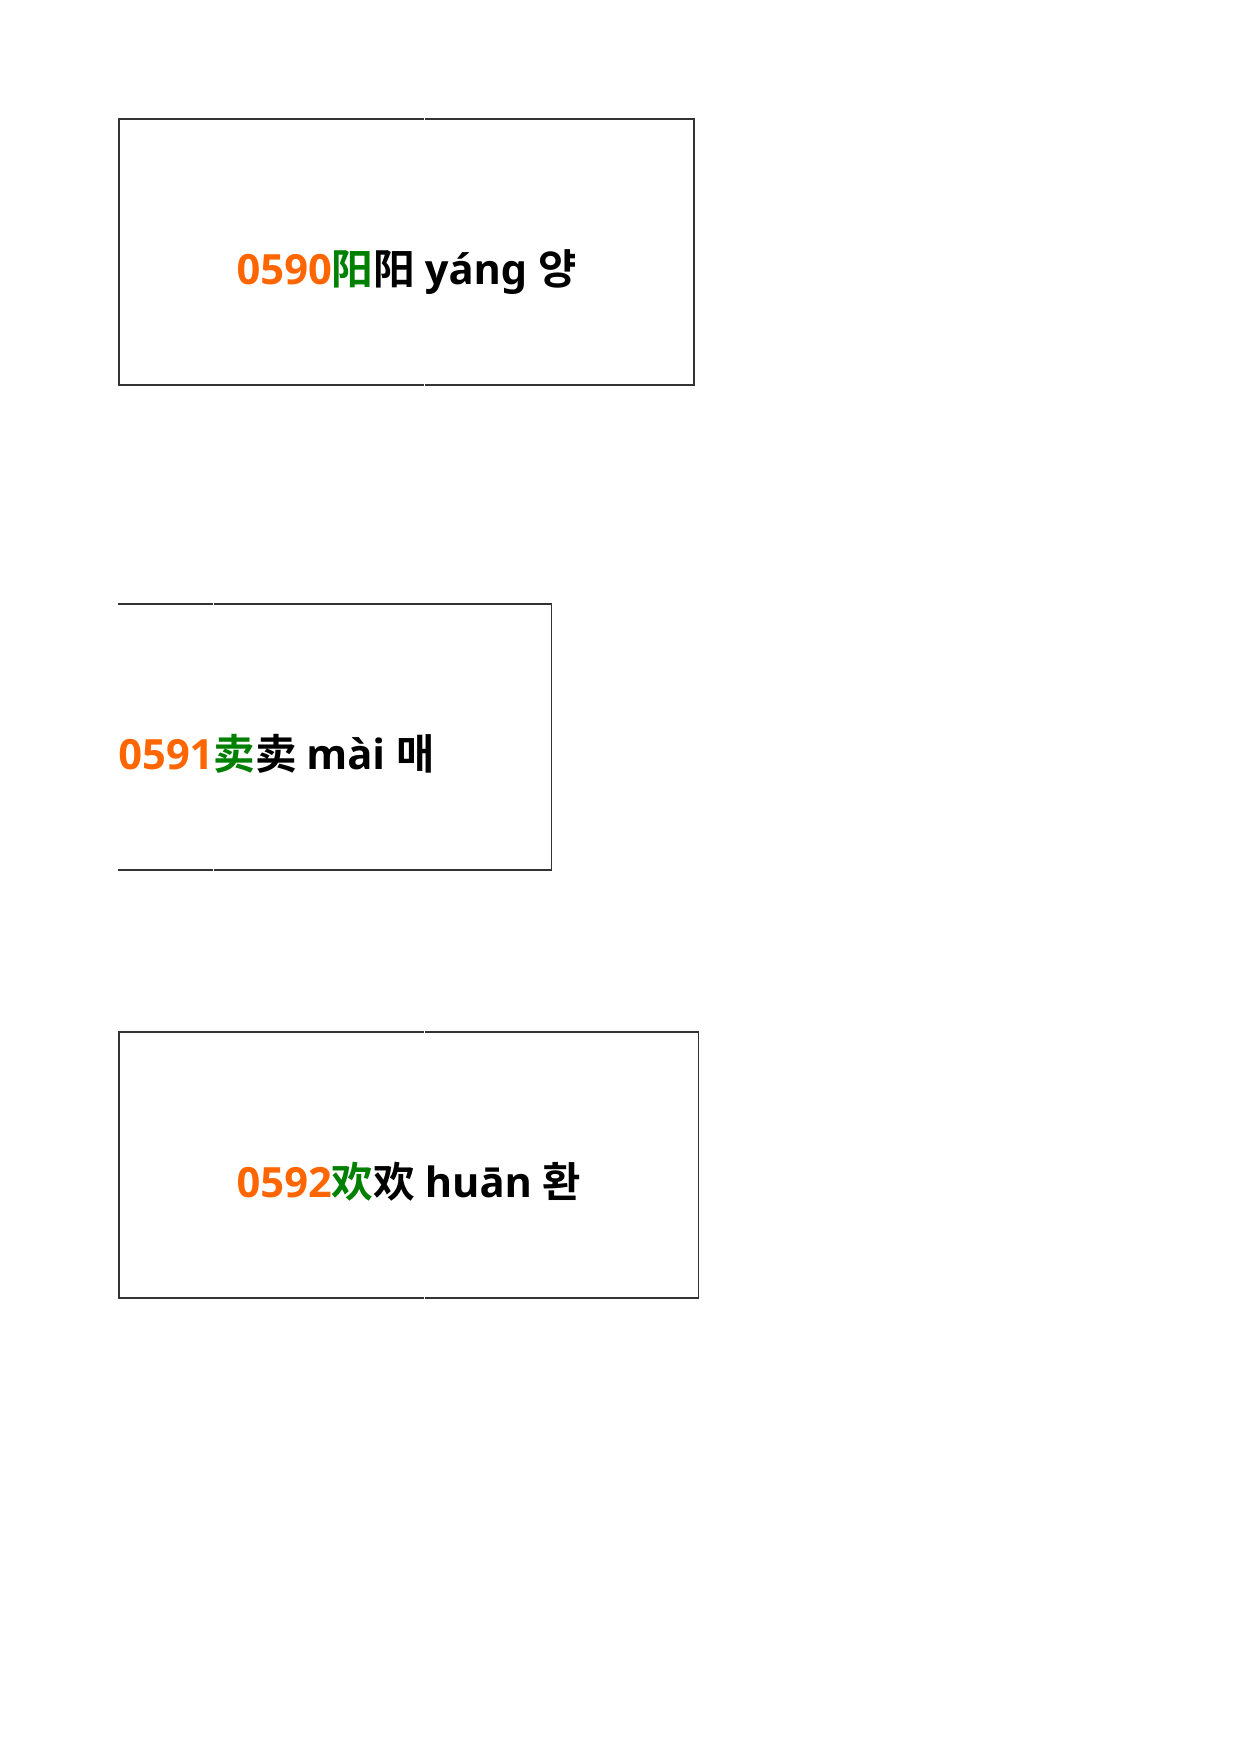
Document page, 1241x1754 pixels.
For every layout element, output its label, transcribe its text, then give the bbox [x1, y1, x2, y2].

text [699, 1031, 1122, 1299]
text 0591卖卖 mài 매 [118, 604, 551, 870]
text 0590阳阳 yáng 양 [120, 119, 693, 385]
text 0592欢欢 huān 환 [120, 1032, 698, 1298]
text [695, 118, 1122, 386]
text [552, 603, 1122, 871]
